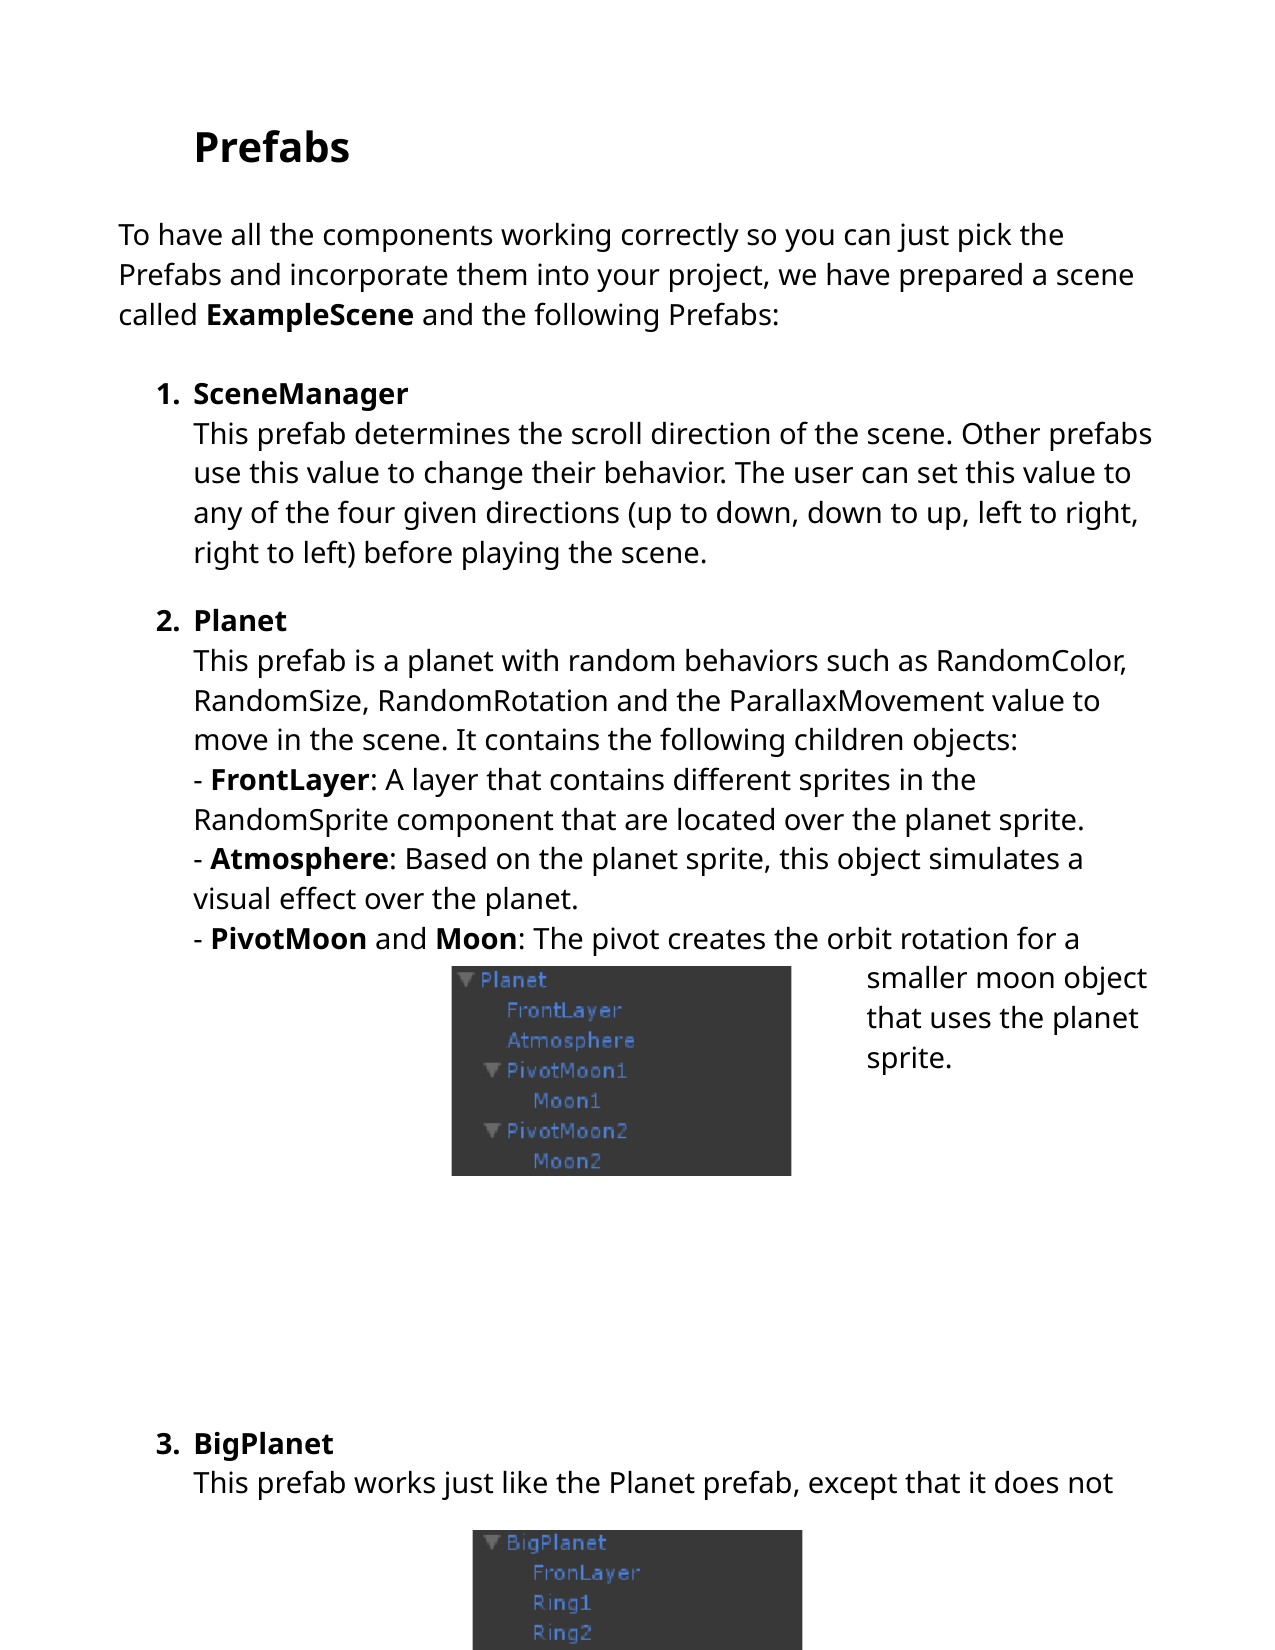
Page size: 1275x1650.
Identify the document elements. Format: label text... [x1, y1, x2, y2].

picture [472, 1530, 803, 1650]
picture [451, 966, 792, 1176]
text To have all the components working correctly so you can just pick the Prefabs and incorporate them into your project, we have prepared a scene called ExampleScene and the following Prefabs: [118, 214, 1157, 334]
list SceneManager This prefab determines the scroll direction of the scene. Other prefabs use this value to change their behavior. The user can set this value to any of the four given directions (up to down, down to up, left to right, right to left) before playing the scene. [156, 373, 1157, 601]
list BigPlanet This prefab works just like the Planet prefab, except that it does not [156, 1423, 1157, 1502]
list Planet This prefab is a planet with random behaviors such as RandomColor, RandomSize, RandomRotation and the ParallaxMovement value to move in the scene. It contains the following children objects: - FrontLayer: A layer that contains different sprites in the RandomSprite component that are located over the planet sprite. - Atmosphere: Based on the planet sprite, this object simulates a visual effect over the planet. - PivotMoon and Moon: The pivot creates the orbit rotation for a smaller moon object that uses the planet sprite. [156, 601, 1157, 1423]
text Prefabs [193, 118, 1157, 175]
